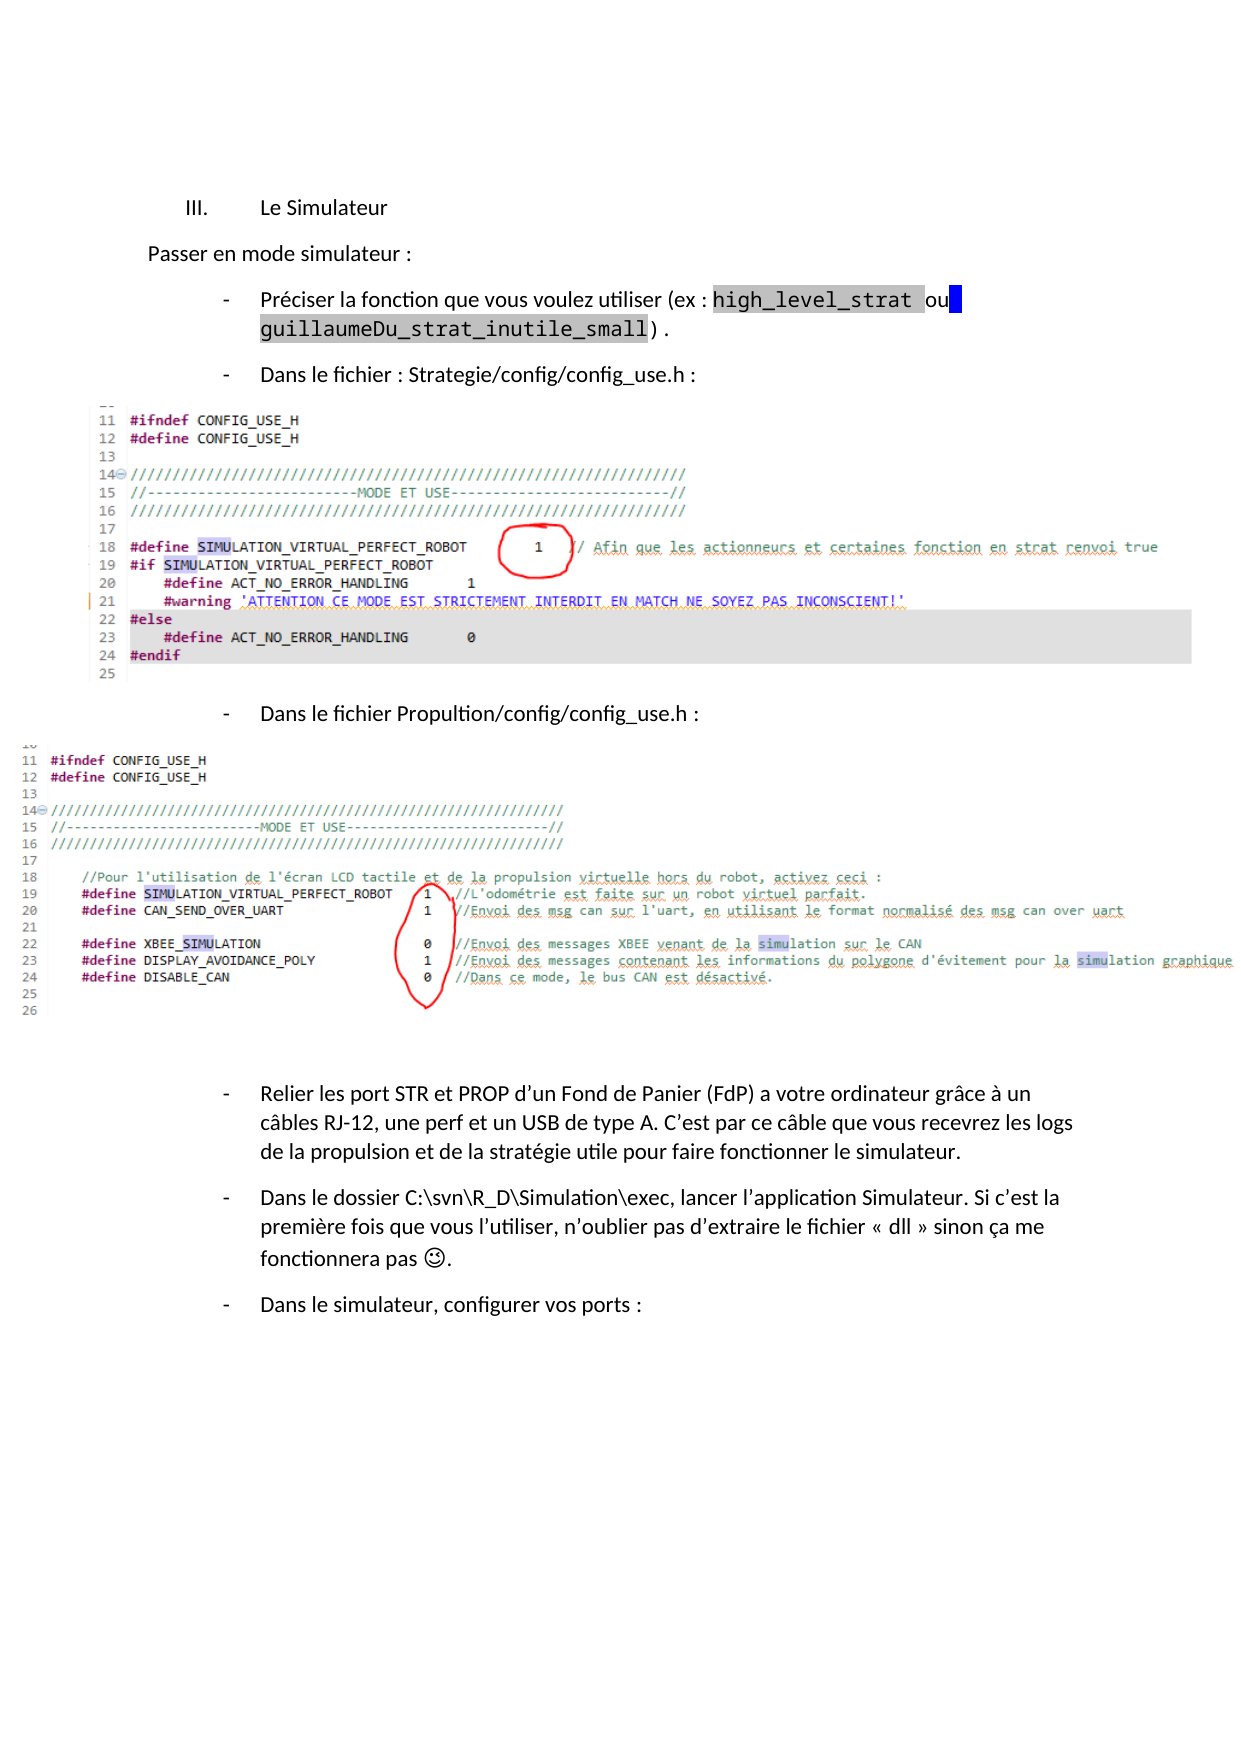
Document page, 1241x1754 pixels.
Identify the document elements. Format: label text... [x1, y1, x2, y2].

text Passer en mode simulateur : [148, 239, 1093, 267]
list Dans le fichier : Strategie/config/config_use.h : [223, 360, 1093, 388]
list Relier les port STR et PROP d’un Fond de Panier (FdP) a votre ordinateur grâce à un câbles RJ-12, une perf et un USB de type A. C’est par ce câble que vous recevrez les logs de la propulsion et de la stratégie utile pour faire fonctionner le simulateur. [223, 1079, 1093, 1165]
list Dans le fichier Propultion/config/config_use.h : [223, 699, 1093, 727]
list Dans le dossier C:\svn\R_D\Simulation\exec, lancer l’application Simulateur. Si c’est la première fois que vous l’utiliser, n’oublier pas d’extraire le fichier « dll » sinon ça me fonctionnera pas 😉. [223, 1183, 1093, 1273]
list Dans le simulateur, configurer vos ports : [223, 1291, 1093, 1319]
list Le Simulateur [185, 193, 1093, 221]
list Préciser la fonction que vous voulez utiliser (ex : high_level_strat ou guillaumeDu_strat_inutile_small). [223, 285, 1093, 343]
